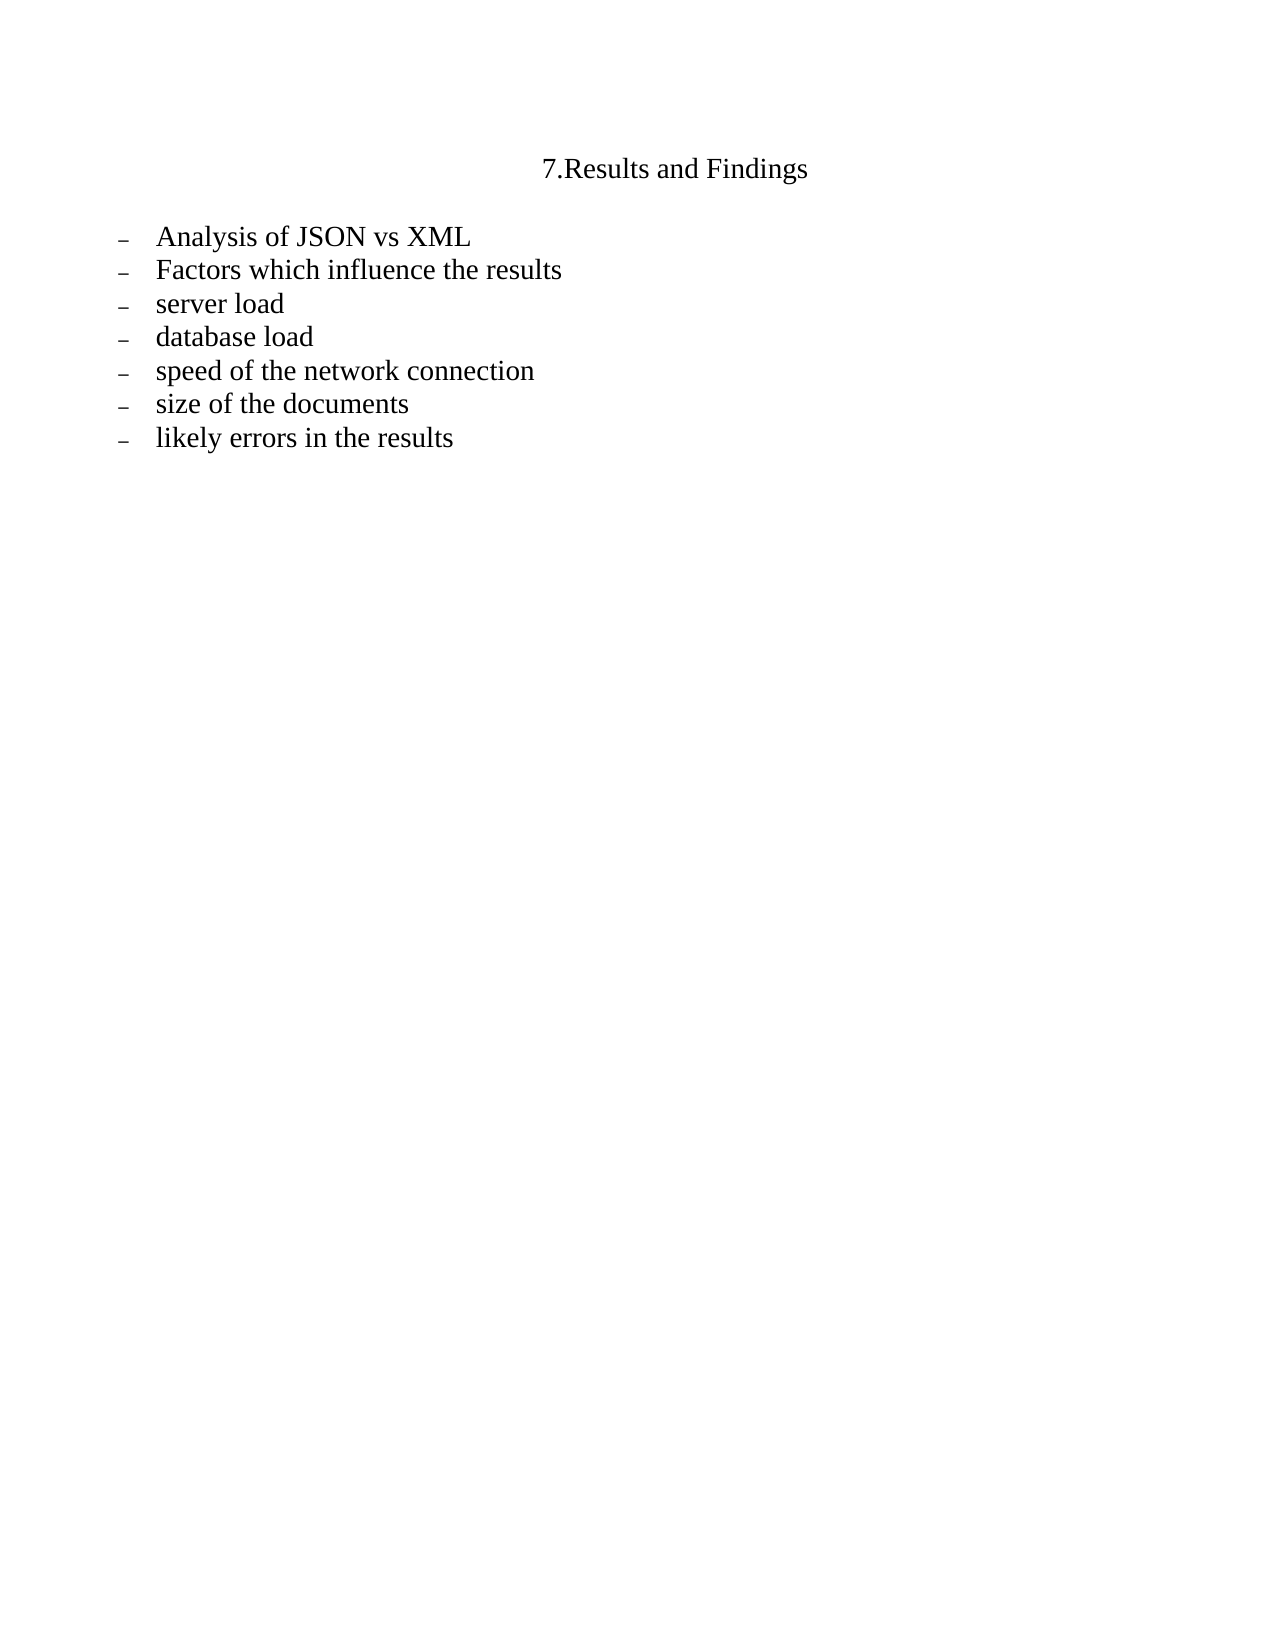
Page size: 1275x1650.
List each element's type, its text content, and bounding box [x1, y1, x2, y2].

list size of the documents [118, 386, 1157, 420]
list likely errors in the results [118, 420, 1157, 453]
list database load [118, 319, 1157, 353]
list Factors which influence the results [118, 252, 1157, 286]
list speed of the network connection [118, 353, 1157, 386]
list 7.Results and Findings [156, 152, 1157, 185]
list server load [118, 286, 1157, 319]
list Analysis of JSON vs XML [118, 219, 1157, 252]
